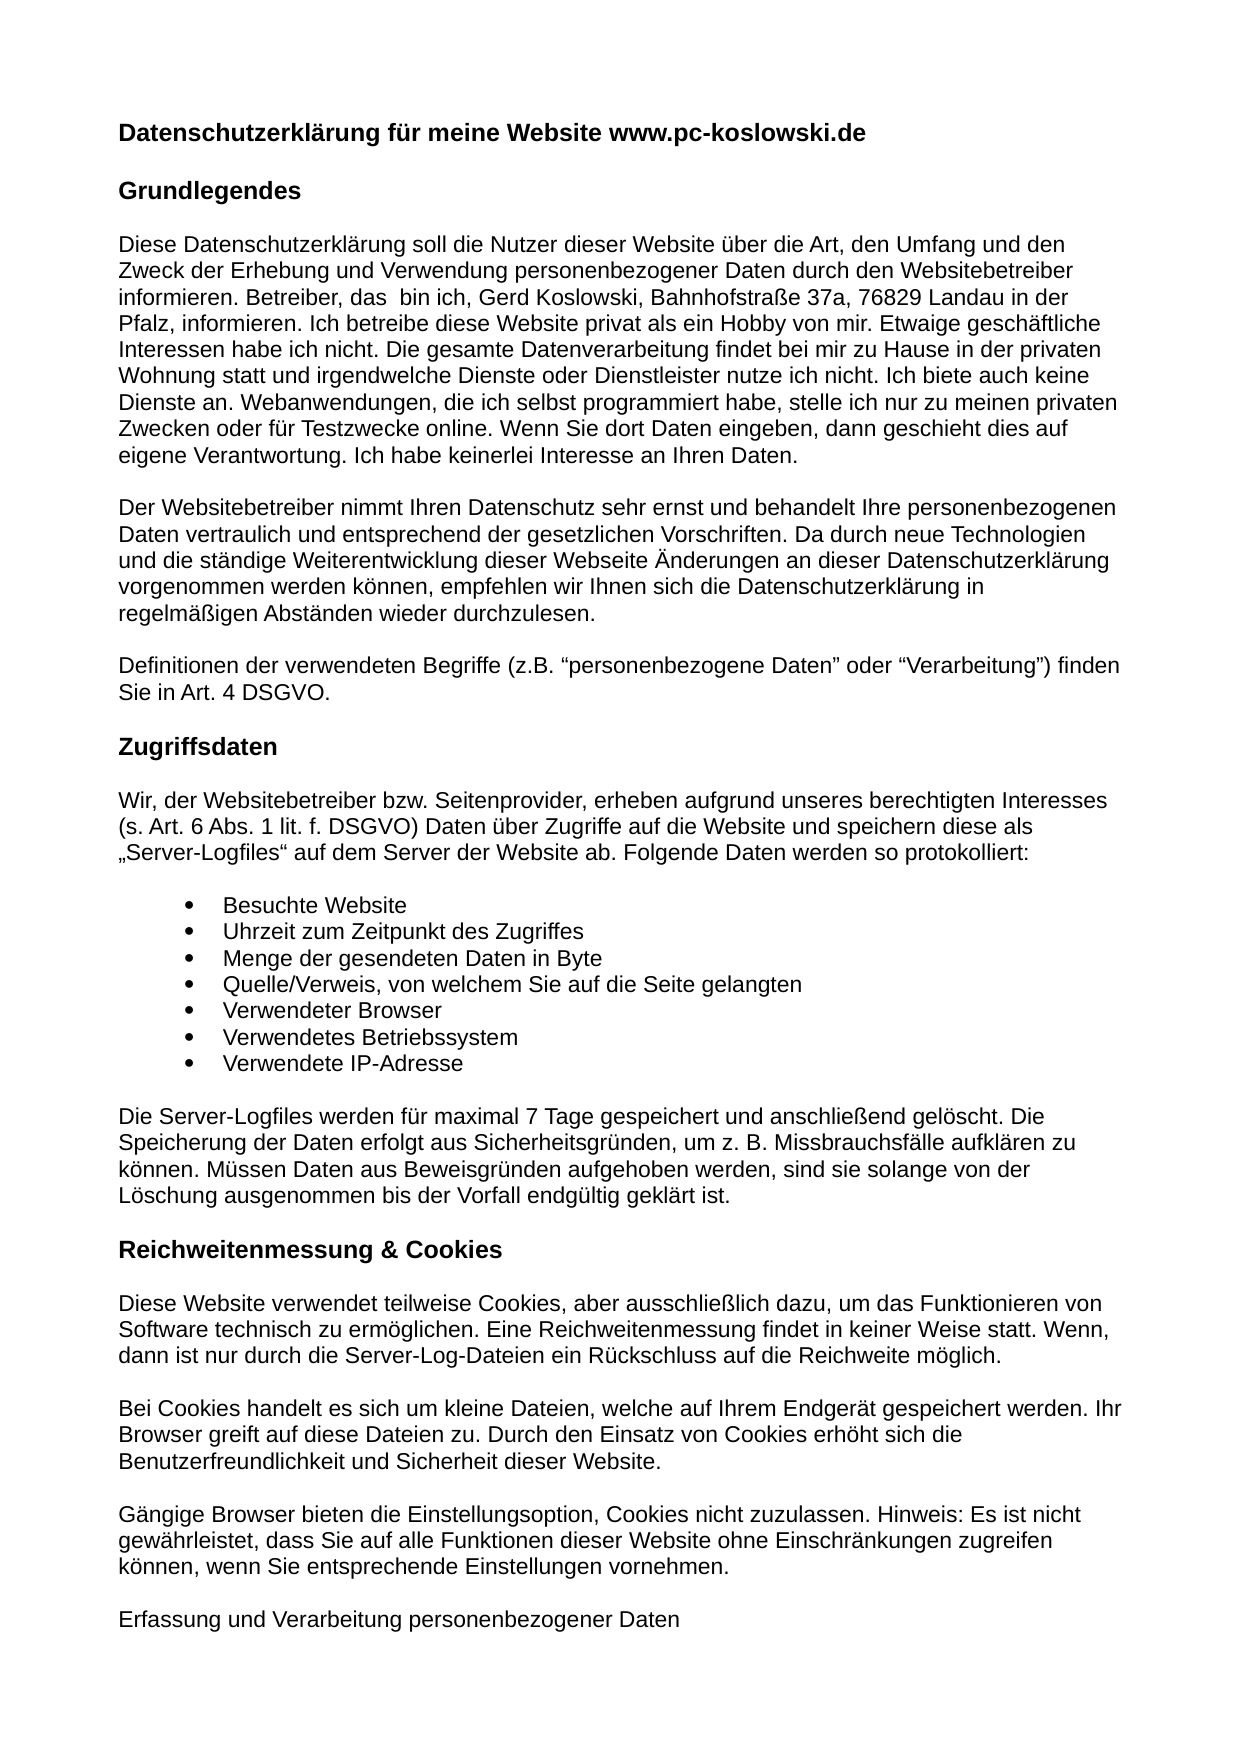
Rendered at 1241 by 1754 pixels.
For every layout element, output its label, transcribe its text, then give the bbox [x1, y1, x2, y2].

text eigene Verantwortung. Ich habe keinerlei Interesse an Ihren Daten. [118, 442, 1122, 468]
text Diese Datenschutzerklärung soll die Nutzer dieser Website über die Art, den Umfang und den Zweck der Erhebung und Verwendung personenbezogener Daten durch den Websitebetreiber informieren. Betreiber, das bin ich, Gerd Koslowski, Bahnhofstraße 37a, 76829 Landau in der Pfalz, informieren. Ich betreibe diese Website privat als ein Hobby von mir. Etwaige geschäftliche Interessen habe ich nicht. Die gesamte Datenverarbeitung findet bei mir zu Hause in der privaten [118, 231, 1122, 362]
text Diese Website verwendet teilweise Cookies, aber ausschließlich dazu, um das Funktionieren von Software technisch zu ermöglichen. Eine Reichweitenmessung findet in keiner Weise statt. Wenn, dann ist nur durch die Server-Log-Dateien ein Rückschluss auf die Reichweite möglich. [118, 1290, 1122, 1369]
list Verwendetes Betriebssystem [185, 1024, 1122, 1050]
list Verwendete IP-Adresse [185, 1050, 1122, 1076]
subtitle Reichweitenmessung & Cookies [118, 1234, 1122, 1263]
text Dienste an. Webanwendungen, die ich selbst programmiert habe, stelle ich nur zu meinen privaten Zwecken oder für Testzwecke online. Wenn Sie dort Daten eingeben, dann geschieht dies auf [118, 389, 1122, 442]
text Wohnung statt und irgendwelche Dienste oder Dienstleister nutze ich nicht. Ich biete auch keine [118, 362, 1122, 389]
list Menge der gesendeten Daten in Byte [185, 945, 1122, 971]
subtitle Zugriffsdaten [118, 731, 1122, 760]
subtitle Grundlegendes [118, 176, 1122, 204]
list Quelle/Verweis, von welchem Sie auf die Seite gelangten [185, 971, 1122, 997]
text Erfassung und Verarbeitung personenbezogener Daten [118, 1606, 1122, 1632]
text Der Websitebetreiber nimmt Ihren Datenschutz sehr ernst und behandelt Ihre personenbezogenen Daten vertraulich und entsprechend der gesetzlichen Vorschriften. Da durch neue Technologien und die ständige Weiterentwicklung dieser Webseite Änderungen an dieser Datenschutzerklärung vorgenommen werden können, empfehlen wir Ihnen sich die Datenschutzerklärung in regelmäßigen Abständen wieder durchzulesen. [118, 494, 1122, 626]
list Besuchte Website [185, 892, 1122, 918]
text Gängige Browser bieten die Einstellungsoption, Cookies nicht zuzulassen. Hinweis: Es ist nicht gewährleistet, dass Sie auf alle Funktionen dieser Website ohne Einschränkungen zugreifen können, wenn Sie entsprechende Einstellungen vornehmen. [118, 1501, 1122, 1579]
text Die Server-Logfiles werden für maximal 7 Tage gespeichert und anschließend gelöscht. Die Speicherung der Daten erfolgt aus Sicherheitsgründen, um z. B. Missbrauchsfälle aufklären zu können. Müssen Daten aus Beweisgründen aufgehoben werden, sind sie solange von der Löschung ausgenommen bis der Vorfall endgültig geklärt ist. [118, 1103, 1122, 1208]
list Uhrzeit zum Zeitpunkt des Zugriffes [185, 918, 1122, 945]
list Verwendeter Browser [185, 997, 1122, 1024]
text Definitionen der verwendeten Begriffe (z.B. “personenbezogene Daten” oder “Verarbeitung”) finden Sie in Art. 4 DSGVO. [118, 652, 1122, 705]
subtitle Datenschutzerklärung für meine Website www.pc-koslowski.de [118, 118, 1122, 147]
text Bei Cookies handelt es sich um kleine Dateien, welche auf Ihrem Endgerät gespeichert werden. Ihr Browser greift auf diese Dateien zu. Durch den Einsatz von Cookies erhöht sich die Benutzerfreundlichkeit und Sicherheit dieser Website. [118, 1395, 1122, 1474]
text Wir, der Websitebetreiber bzw. Seitenprovider, erheben aufgrund unseres berechtigten Interesses (s. Art. 6 Abs. 1 lit. f. DSGVO) Daten über Zugriffe auf die Website und speichern diese als „Server-Logfiles“ auf dem Server der Website ab. Folgende Daten werden so protokolliert: [118, 787, 1122, 866]
